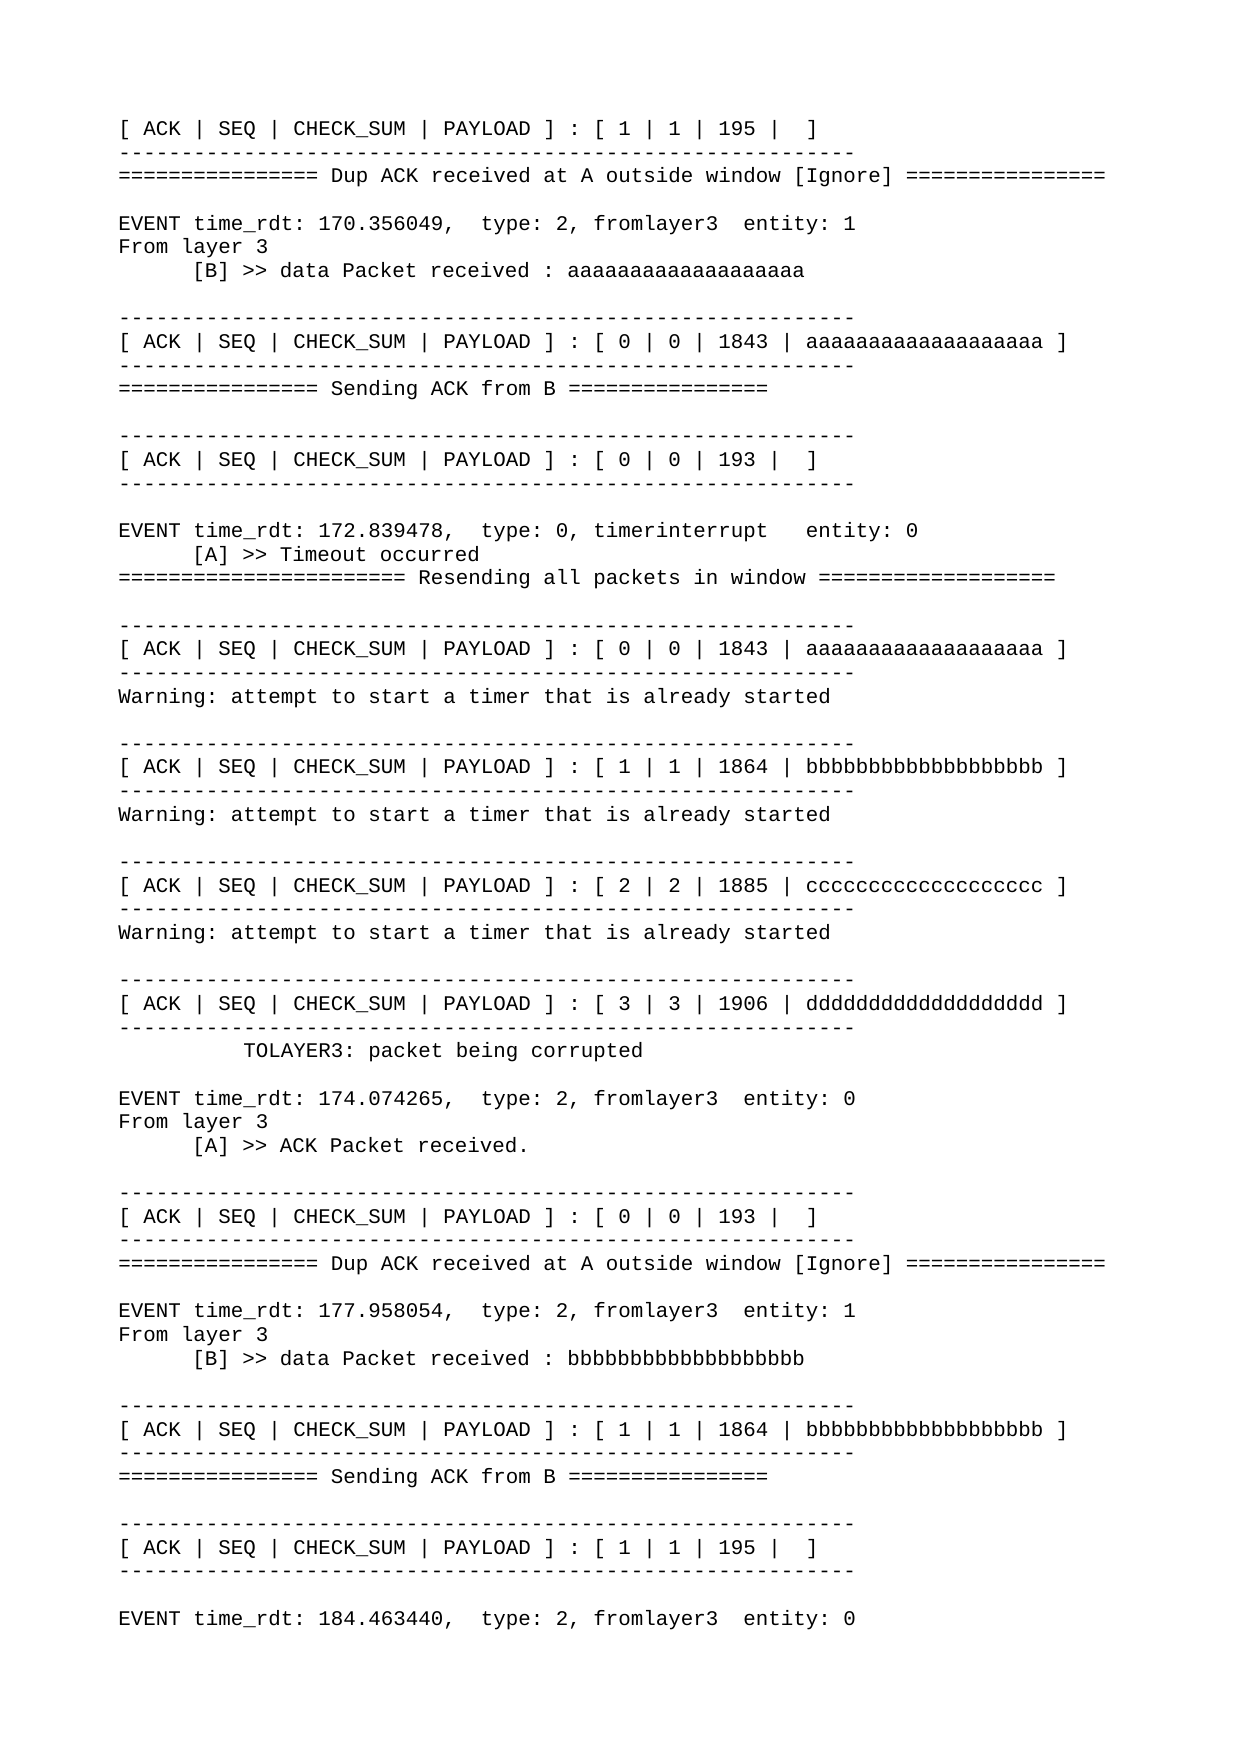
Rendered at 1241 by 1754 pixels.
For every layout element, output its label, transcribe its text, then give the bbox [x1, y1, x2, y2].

text [B] >> data Packet received : aaaaaaaaaaaaaaaaaaa [118, 260, 1122, 284]
text ================ Sending ACK from B ================ [118, 1466, 1122, 1489]
text [ ACK | SEQ | CHECK_SUM | PAYLOAD ] : [ 1 | 1 | 1864 | bbbbbbbbbbbbbbbbbbb ] [118, 1419, 1122, 1442]
text From layer 3 [118, 236, 1122, 260]
text ----------------------------------------------------------- [118, 969, 1122, 993]
text ================ Dup ACK received at A outside window [Ignore] ================ [118, 1253, 1122, 1277]
text ======================= Resending all packets in window =================== [118, 567, 1122, 591]
text [ ACK | SEQ | CHECK_SUM | PAYLOAD ] : [ 0 | 0 | 193 | ] [118, 1206, 1122, 1229]
text ----------------------------------------------------------- [118, 473, 1122, 496]
text [ ACK | SEQ | CHECK_SUM | PAYLOAD ] : [ 1 | 1 | 195 | ] [118, 118, 1122, 142]
text ----------------------------------------------------------- [118, 142, 1122, 165]
text ----------------------------------------------------------- [118, 354, 1122, 378]
text EVENT time_rdt: 174.074265, type: 2, fromlayer3 entity: 0 [118, 1088, 1122, 1111]
text ----------------------------------------------------------- [118, 1442, 1122, 1466]
text ----------------------------------------------------------- [118, 615, 1122, 638]
text [A] >> ACK Packet received. [118, 1135, 1122, 1158]
text ================ Sending ACK from B ================ [118, 378, 1122, 402]
text From layer 3 [118, 1111, 1122, 1135]
text ----------------------------------------------------------- [118, 1017, 1122, 1040]
text ----------------------------------------------------------- [118, 1395, 1122, 1419]
text [ ACK | SEQ | CHECK_SUM | PAYLOAD ] : [ 1 | 1 | 195 | ] [118, 1537, 1122, 1561]
text EVENT time_rdt: 177.958054, type: 2, fromlayer3 entity: 1 [118, 1300, 1122, 1324]
text Warning: attempt to start a timer that is already started [118, 686, 1122, 709]
text [ ACK | SEQ | CHECK_SUM | PAYLOAD ] : [ 0 | 0 | 1843 | aaaaaaaaaaaaaaaaaaa ] [118, 331, 1122, 354]
text From layer 3 [118, 1324, 1122, 1348]
text [ ACK | SEQ | CHECK_SUM | PAYLOAD ] : [ 1 | 1 | 1864 | bbbbbbbbbbbbbbbbbbb ] [118, 757, 1122, 780]
text ----------------------------------------------------------- [118, 1513, 1122, 1537]
text ----------------------------------------------------------- [118, 307, 1122, 331]
text [A] >> Timeout occurred [118, 544, 1122, 567]
text ----------------------------------------------------------- [118, 1182, 1122, 1206]
text ================ Dup ACK received at A outside window [Ignore] ================ [118, 165, 1122, 189]
text ----------------------------------------------------------- [118, 898, 1122, 922]
text Warning: attempt to start a timer that is already started [118, 804, 1122, 827]
text EVENT time_rdt: 184.463440, type: 2, fromlayer3 entity: 0 [118, 1608, 1122, 1631]
text [ ACK | SEQ | CHECK_SUM | PAYLOAD ] : [ 0 | 0 | 1843 | aaaaaaaaaaaaaaaaaaa ] [118, 638, 1122, 662]
text ----------------------------------------------------------- [118, 1561, 1122, 1584]
text ----------------------------------------------------------- [118, 780, 1122, 804]
text ----------------------------------------------------------- [118, 662, 1122, 686]
text [ ACK | SEQ | CHECK_SUM | PAYLOAD ] : [ 0 | 0 | 193 | ] [118, 449, 1122, 473]
text TOLAYER3: packet being corrupted [118, 1040, 1122, 1064]
text EVENT time_rdt: 172.839478, type: 0, timerinterrupt entity: 0 [118, 520, 1122, 544]
text [ ACK | SEQ | CHECK_SUM | PAYLOAD ] : [ 3 | 3 | 1906 | ddddddddddddddddddd ] [118, 993, 1122, 1017]
text EVENT time_rdt: 170.356049, type: 2, fromlayer3 entity: 1 [118, 213, 1122, 236]
text [ ACK | SEQ | CHECK_SUM | PAYLOAD ] : [ 2 | 2 | 1885 | ccccccccccccccccccc ] [118, 875, 1122, 898]
text ----------------------------------------------------------- [118, 733, 1122, 757]
text [B] >> data Packet received : bbbbbbbbbbbbbbbbbbb [118, 1348, 1122, 1371]
text Warning: attempt to start a timer that is already started [118, 922, 1122, 946]
text ----------------------------------------------------------- [118, 426, 1122, 449]
text ----------------------------------------------------------- [118, 851, 1122, 875]
text ----------------------------------------------------------- [118, 1229, 1122, 1253]
